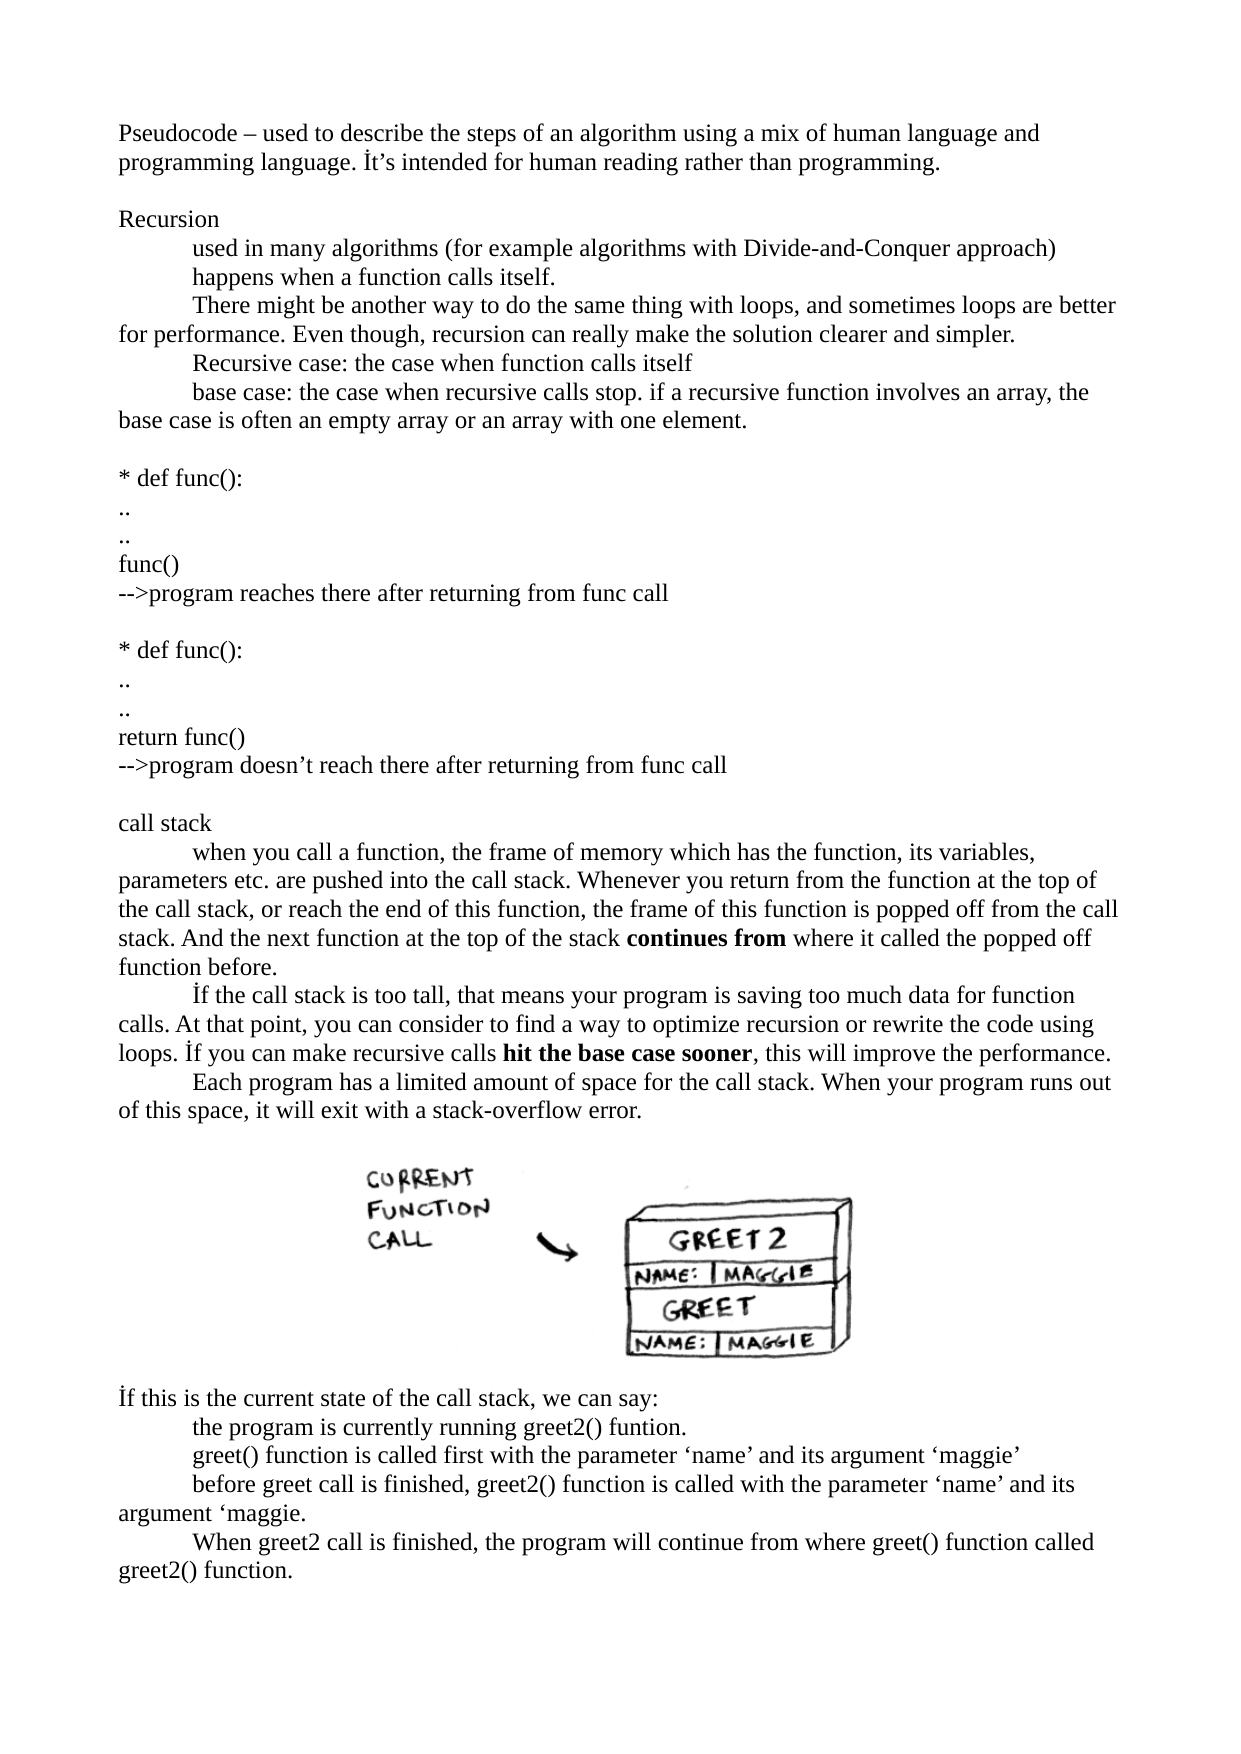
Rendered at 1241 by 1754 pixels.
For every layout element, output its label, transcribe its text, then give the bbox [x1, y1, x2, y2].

text .. [118, 664, 1122, 693]
text -->program doesn’t reach there after returning from func call [118, 751, 1122, 779]
text Pseudocode – used to describe the steps of an algorithm using a mix of human language and programming language. İt’s intended for human reading rather than programming. [118, 118, 1122, 176]
text the program is currently running greet2() funtion. [118, 1412, 1122, 1441]
text When greet2 call is finished, the program will continue from where greet() function called greet2() function. [118, 1527, 1122, 1584]
text There might be another way to do the same thing with loops, and sometimes loops are better for performance. Even though, recursion can really make the solution clearer and simpler. [118, 291, 1122, 348]
text .. [118, 492, 1122, 521]
picture [350, 1153, 890, 1371]
text .. [118, 521, 1122, 549]
text Recursion [118, 204, 1122, 233]
text * def func(): [118, 463, 1122, 492]
text happens when a function calls itself. [118, 262, 1122, 291]
text .. [118, 693, 1122, 722]
text greet() function is called first with the parameter ‘name’ and its argument ‘maggie’ [118, 1441, 1122, 1469]
text İf this is the current state of the call stack, we can say: [118, 1383, 1122, 1412]
text when you call a function, the frame of memory which has the function, its variables, parameters etc. are pushed into the call stack. Whenever you return from the function at the top of the call stack, or reach the end of this function, the frame of this function is popped off from the call stack. And the next function at the top of the stack continues from where it called the popped off function before. [118, 837, 1122, 981]
text Recursive case: the case when function calls itself [118, 348, 1122, 377]
text used in many algorithms (for example algorithms with Divide-and-Conquer approach) [118, 233, 1122, 262]
text * def func(): [118, 636, 1122, 664]
text func() [118, 549, 1122, 578]
text -->program reaches there after returning from func call [118, 578, 1122, 607]
text İf the call stack is too tall, that means your program is saving too much data for function calls. At that point, you can consider to find a way to optimize recursion or rewrite the code using loops. İf you can make recursive calls hit the base case sooner, this will improve the performance. [118, 981, 1122, 1067]
text return func() [118, 722, 1122, 751]
text Each program has a limited amount of space for the call stack. When your program runs out of this space, it will exit with a stack-overflow error. [118, 1067, 1122, 1124]
text call stack [118, 808, 1122, 837]
text before greet call is finished, greet2() function is called with the parameter ‘name’ and its argument ‘maggie. [118, 1469, 1122, 1527]
text base case: the case when recursive calls stop. if a recursive function involves an array, the base case is often an empty array or an array with one element. [118, 377, 1122, 434]
